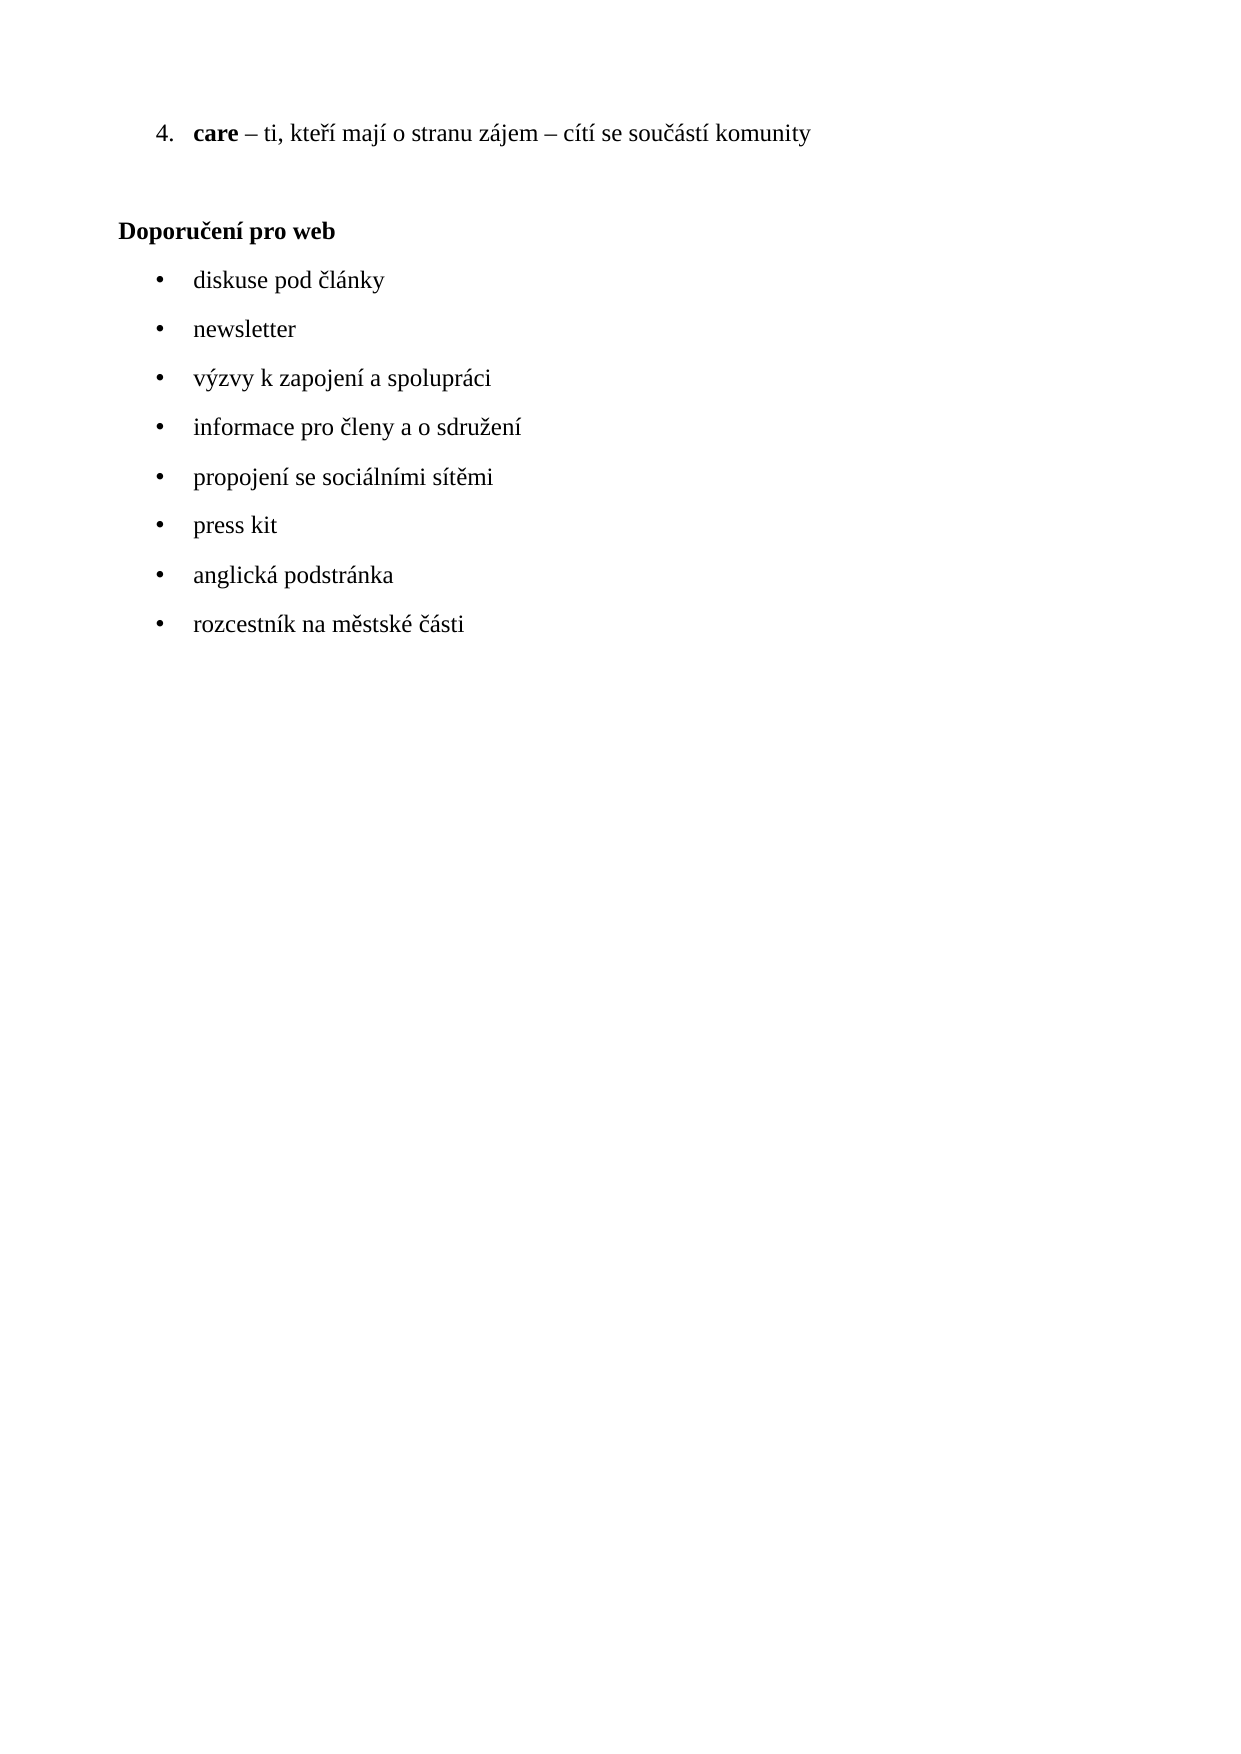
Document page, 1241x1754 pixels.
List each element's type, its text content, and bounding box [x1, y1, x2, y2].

list rozcestník na městské části [156, 609, 1122, 637]
text Doporučení pro web [118, 216, 1122, 245]
list newsletter [156, 314, 1122, 343]
list press kit [156, 511, 1122, 539]
list výzvy k zapojení a spolupráci [156, 363, 1122, 392]
list informace pro členy a o sdružení [156, 412, 1122, 441]
list care – ti, kteří mají o stranu zájem – cítí se součástí komunity [156, 118, 1122, 147]
list diskuse pod články [156, 265, 1122, 294]
list anglická podstránka [156, 560, 1122, 588]
list propojení se sociálními sítěmi [156, 462, 1122, 490]
